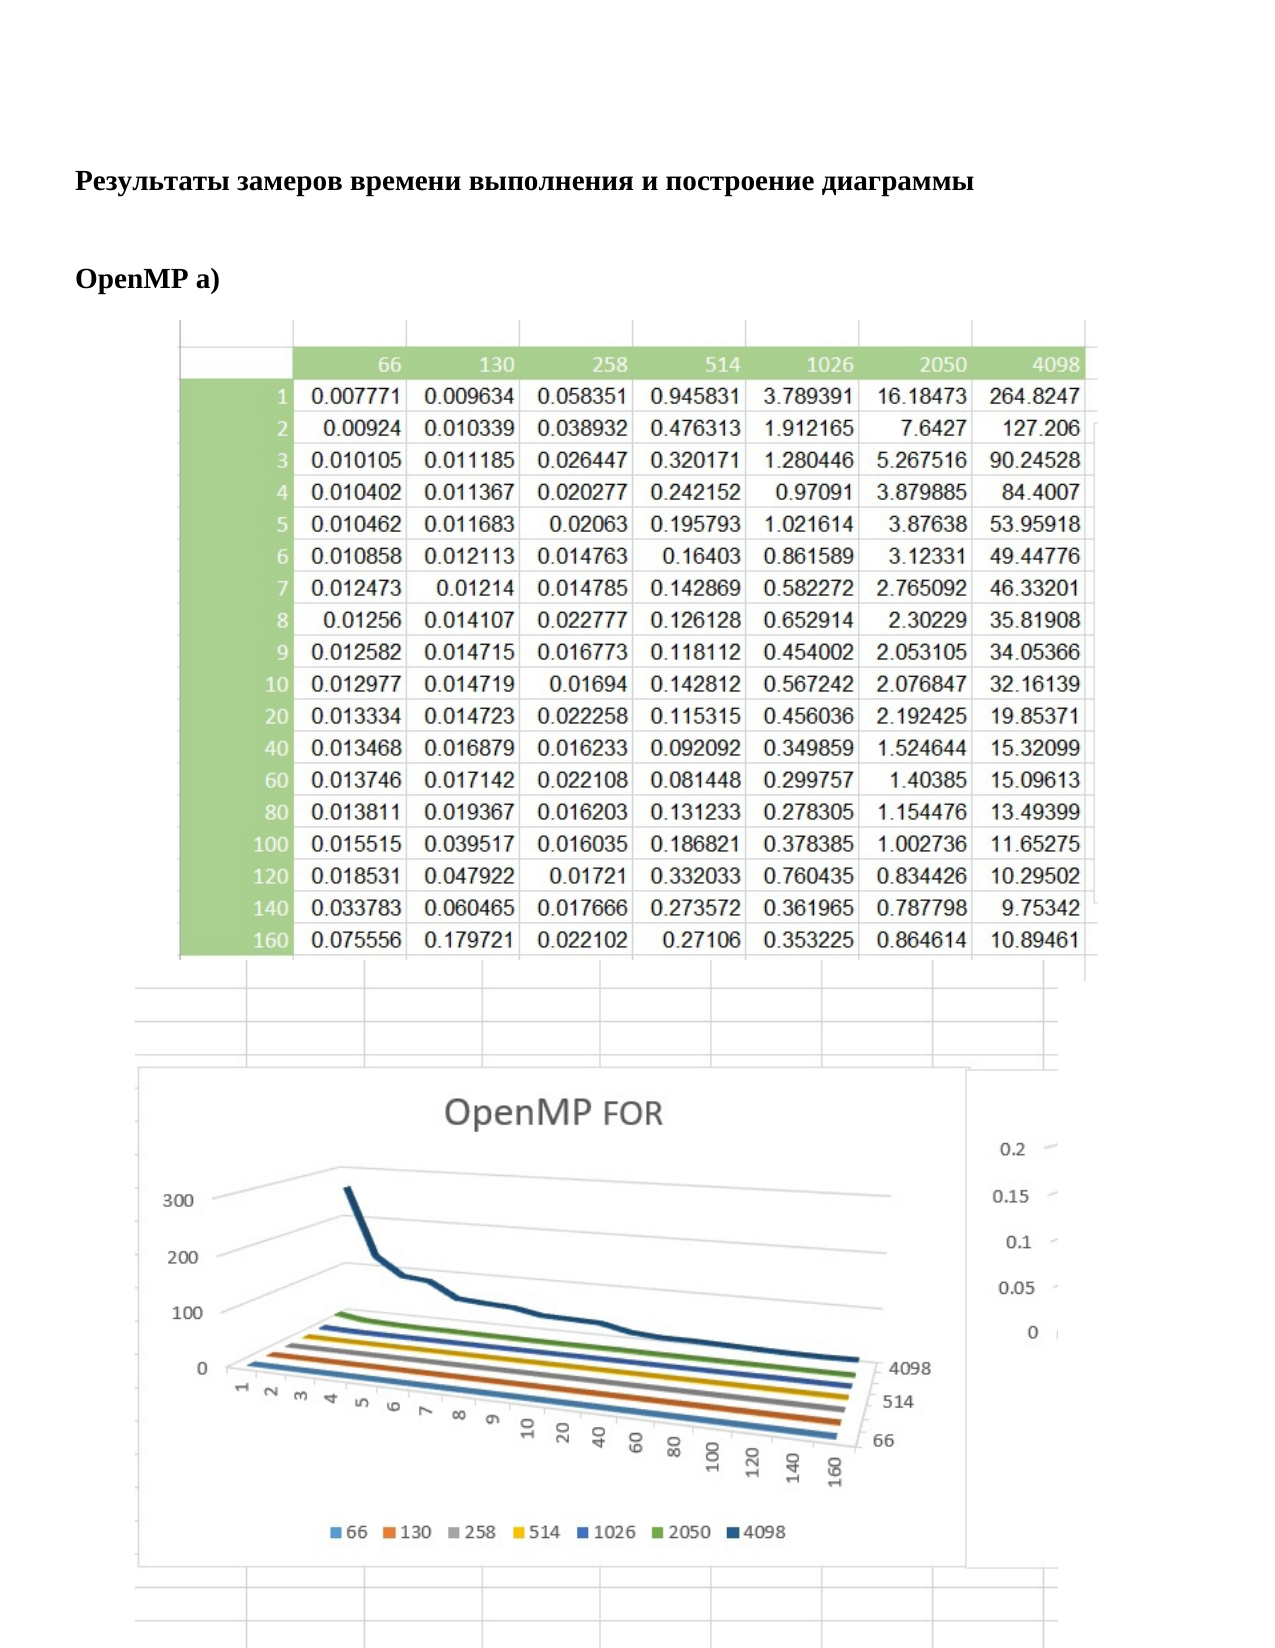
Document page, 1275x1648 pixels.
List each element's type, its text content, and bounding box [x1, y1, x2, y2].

subtitle Результаты замеров времени выполнения и построение диаграммы [75, 163, 1200, 197]
text OpenMP а) [75, 261, 1200, 295]
picture [366, 960, 1048, 1648]
